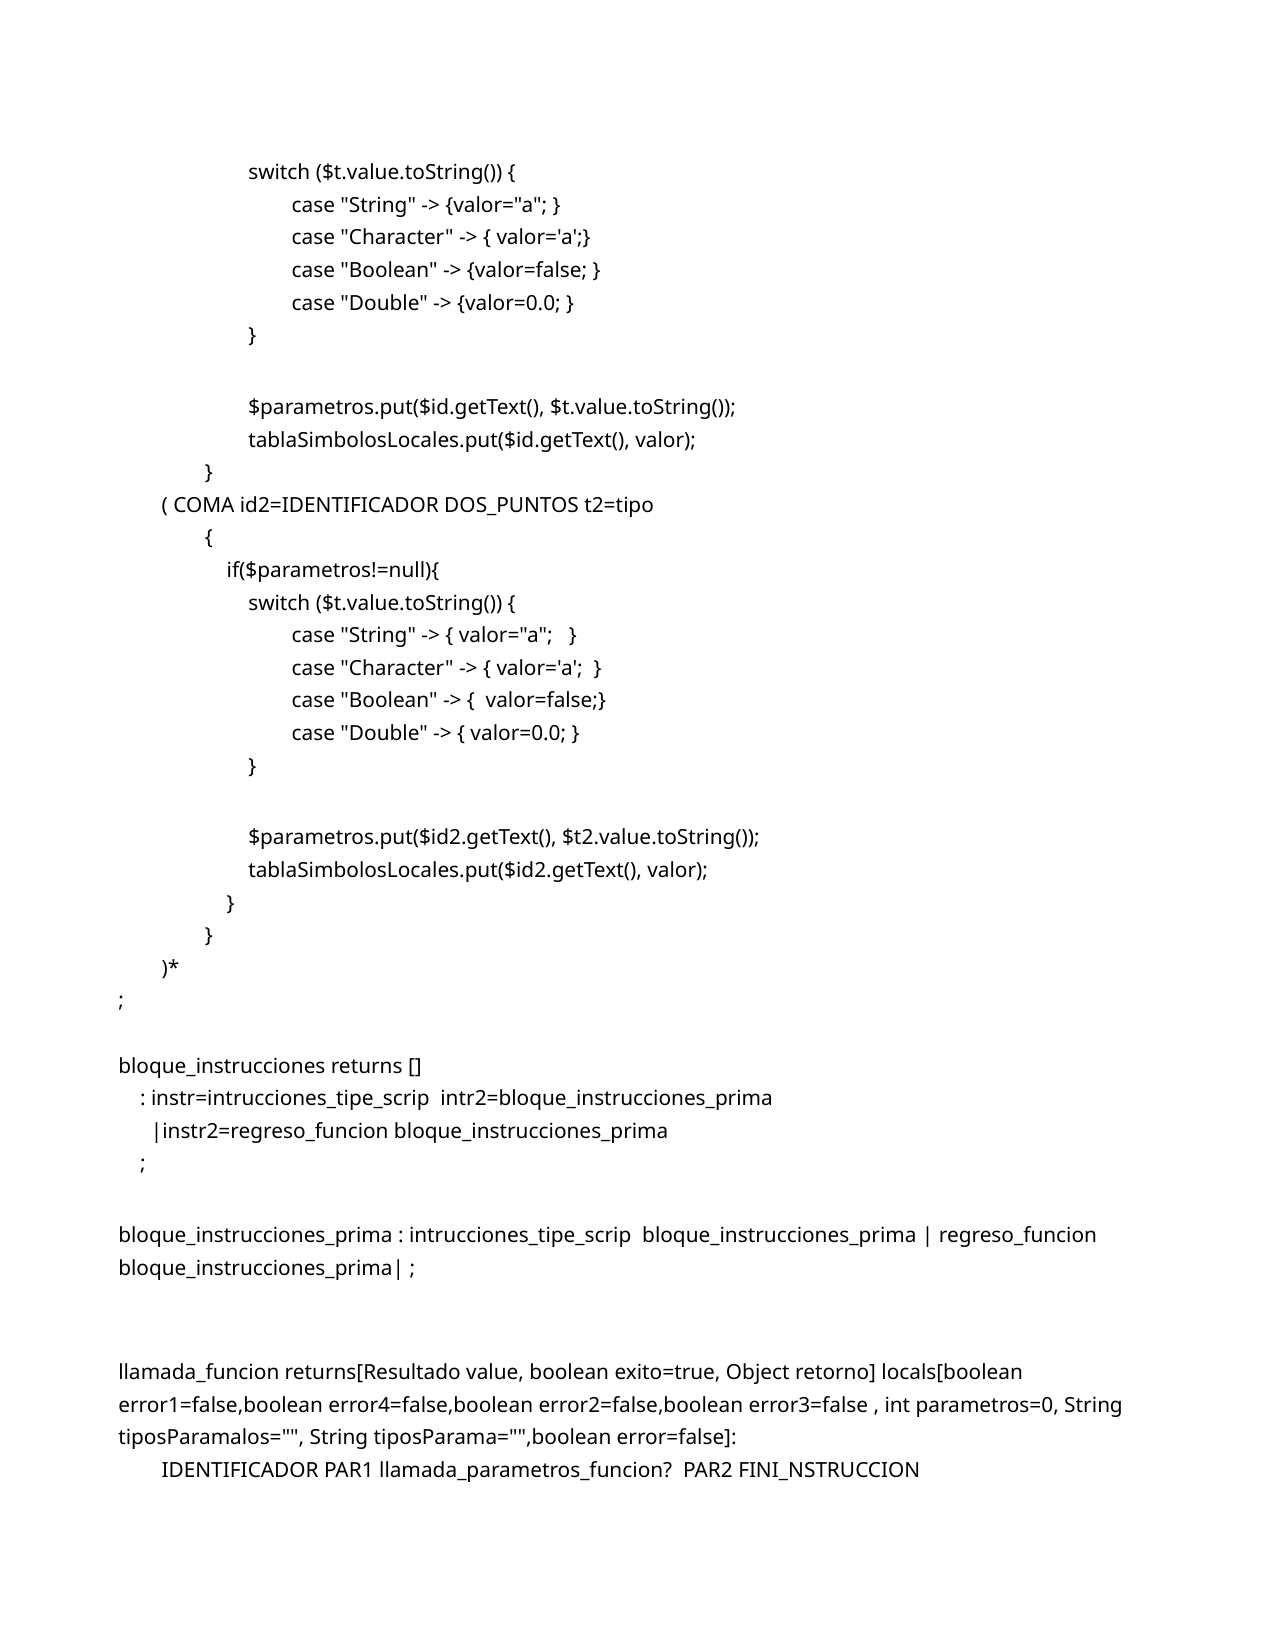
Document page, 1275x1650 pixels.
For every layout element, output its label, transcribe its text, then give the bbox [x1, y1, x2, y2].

text ; [118, 1148, 1157, 1177]
text tablaSimbolosLocales.put($id.getText(), valor); [118, 425, 1157, 453]
text case "String" -> {valor="a"; } [118, 190, 1157, 218]
text case "Character" -> { valor='a';} [118, 222, 1157, 251]
text { [118, 522, 1157, 551]
text case "Boolean" -> {valor=false; } [118, 255, 1157, 283]
text ( COMA id2=IDENTIFICADOR DOS_PUNTOS t2=tipo [118, 490, 1157, 518]
text case "String" -> { valor="a"; } [118, 620, 1157, 649]
text case "Double" -> { valor=0.0; } [118, 718, 1157, 747]
text bloque_instrucciones_prima : intrucciones_tipe_scrip bloque_instrucciones_prima | regreso_funcion bloque_instrucciones_prima| ; [118, 1220, 1157, 1281]
text if($parametros!=null){ [118, 555, 1157, 583]
text $parametros.put($id.getText(), $t.value.toString()); [118, 392, 1157, 421]
text switch ($t.value.toString()) { [118, 157, 1157, 186]
text case "Character" -> { valor='a'; } [118, 653, 1157, 681]
text case "Double" -> {valor=0.0; } [118, 288, 1157, 316]
text llamada_funcion returns[Resultado value, boolean exito=true, Object retorno] locals[boolean error1=false,boolean error4=false,boolean error2=false,boolean error3=false , int parametros=0, String tiposParamalos="", String tiposParama="",boolean error=false]: [118, 1357, 1157, 1451]
text tablaSimbolosLocales.put($id2.getText(), valor); [118, 855, 1157, 883]
text )* [118, 953, 1157, 981]
text } [118, 320, 1157, 349]
text $parametros.put($id2.getText(), $t2.value.toString()); [118, 822, 1157, 851]
text |instr2=regreso_funcion bloque_instrucciones_prima [118, 1116, 1157, 1144]
text case "Boolean" -> { valor=false;} [118, 686, 1157, 714]
text } [118, 751, 1157, 779]
text switch ($t.value.toString()) { [118, 588, 1157, 616]
text } [118, 457, 1157, 486]
text IDENTIFICADOR PAR1 llamada_parametros_funcion? PAR2 FINI_NSTRUCCION [118, 1455, 1157, 1483]
text ; [118, 986, 1157, 1014]
text bloque_instrucciones returns [] [118, 1051, 1157, 1079]
text } [118, 920, 1157, 949]
text } [118, 888, 1157, 916]
text : instr=intrucciones_tipe_scrip intr2=bloque_instrucciones_prima [118, 1083, 1157, 1112]
